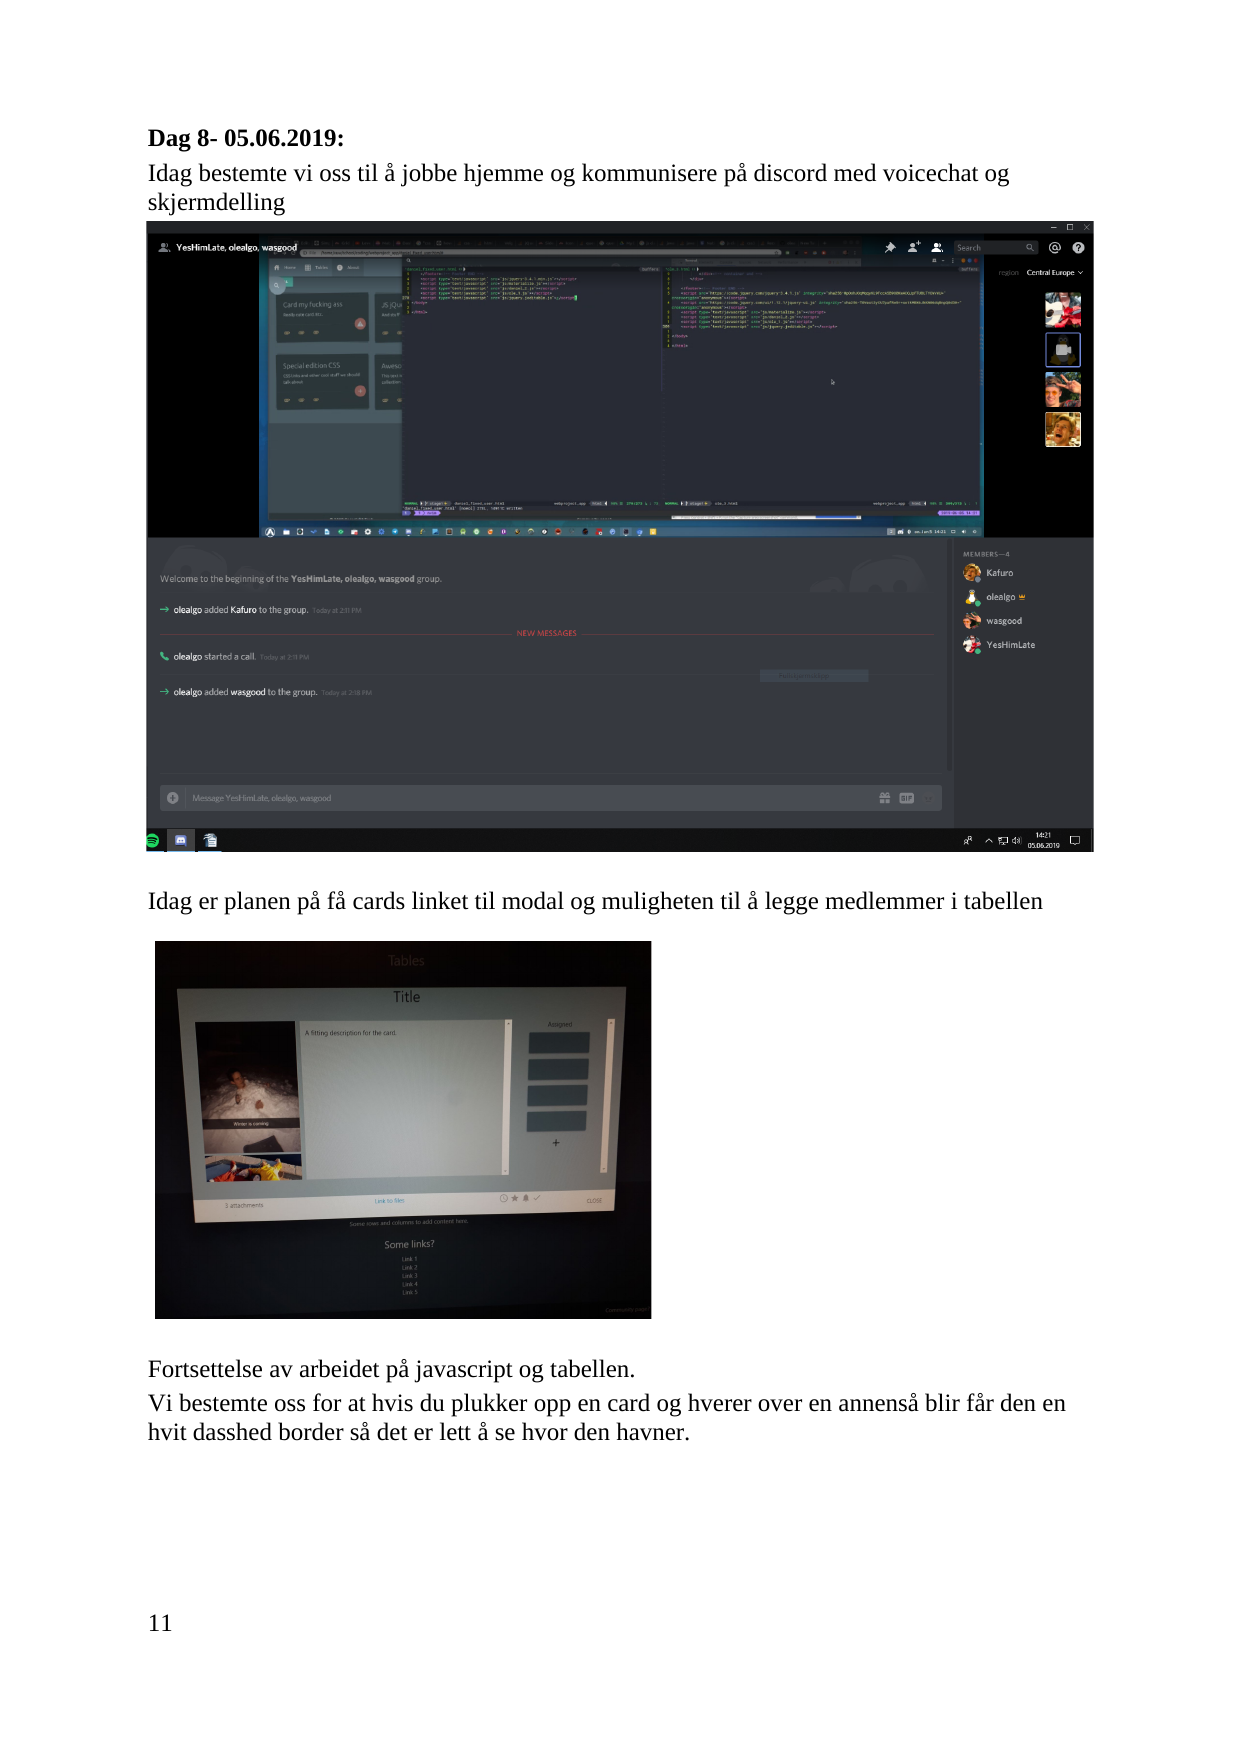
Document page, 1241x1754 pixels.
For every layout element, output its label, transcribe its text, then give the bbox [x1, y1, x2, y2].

picture [146, 221, 1094, 852]
text Idag bestemte vi oss til å jobbe hjemme og kommunisere på discord med voicechat og skjermdelling [148, 158, 1092, 216]
text Idag er planen på få cards linket til modal og muligheten til å legge medlemmer i tabellen [148, 886, 1092, 915]
text Fortsettelse av arbeidet på javascript og tabellen. [148, 1354, 1092, 1382]
text Dag 8- 05.06.2019: [148, 123, 1092, 152]
picture [155, 941, 652, 1319]
text Vi bestemte oss for at hvis du plukker opp en card og hverer over en annenså blir får den en hvit dasshed border så det er lett å se hvor den havner. [148, 1388, 1092, 1446]
